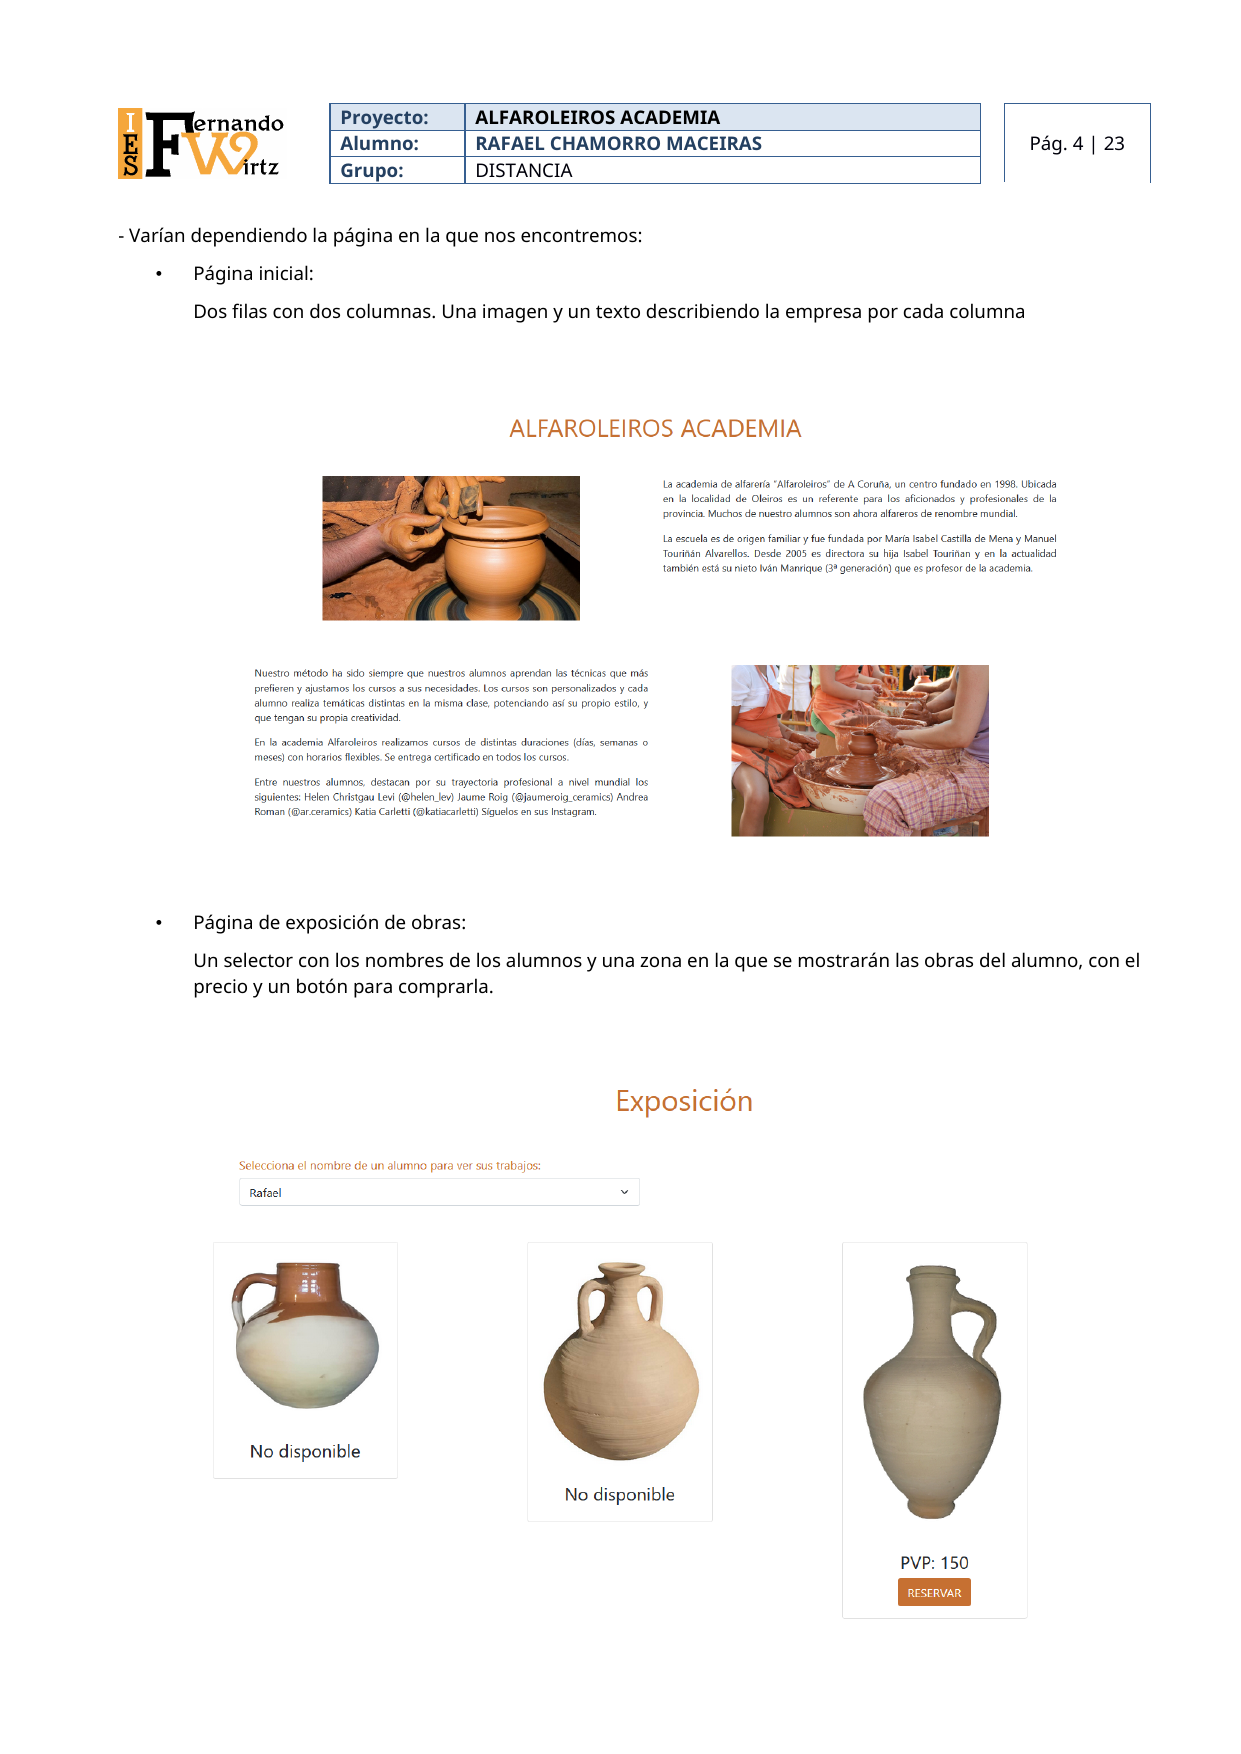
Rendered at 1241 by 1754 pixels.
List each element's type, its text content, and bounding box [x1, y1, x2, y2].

list Página inicial: [156, 260, 1152, 285]
picture [202, 1072, 1045, 1623]
list Un selector con los nombres de los alumnos y una zona en la que se mostrarán las obras del alumno, con el precio y un botón para comprarla. [156, 948, 1152, 1050]
list Página de exposición de obras: [156, 909, 1152, 935]
picture [118, 108, 287, 179]
picture [221, 407, 1059, 859]
text - Varían dependiendo la página en la que nos encontremos: [118, 222, 1152, 247]
list Dos filas con dos columnas. Una imagen y un texto describiendo la empresa por cada columna [156, 298, 1152, 323]
